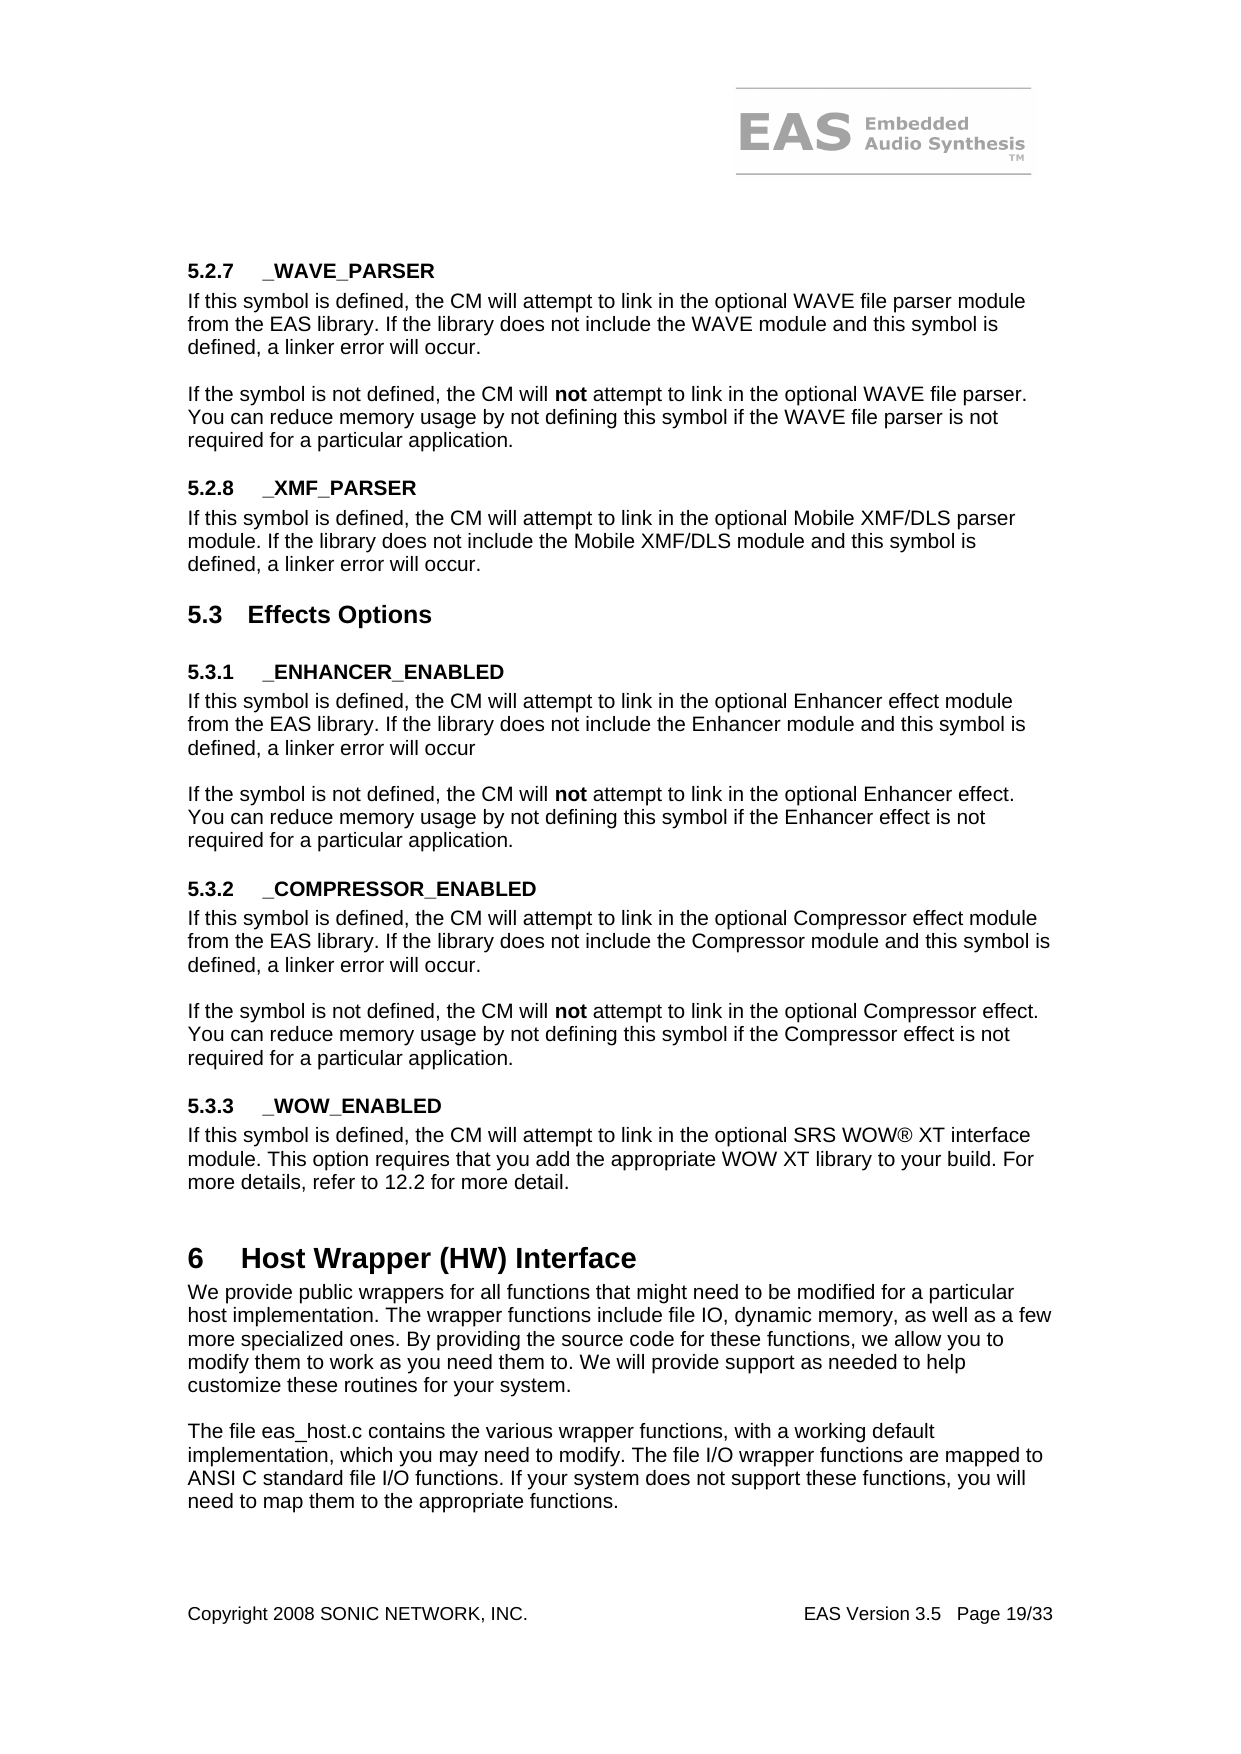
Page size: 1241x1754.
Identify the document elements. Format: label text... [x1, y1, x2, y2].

text If this symbol is defined, the CM will attempt to link in the optional SRS WOW® XT interface module. This option requires that you add the appropriate WOW XT library to your build. For more details, refer to 12.2 for more detail. [187, 1124, 1053, 1193]
text If this symbol is defined, the CM will attempt to link in the optional WAVE file parser module from the EAS library. If the library does not include the WAVE module and this symbol is defined, a linker error will occur. [187, 289, 1053, 359]
text The file eas_host.c contains the various wrapper functions, with a working default implementation, which you may need to modify. The file I/O wrapper functions are mapped to ANSI C standard file I/O functions. If your system does not support these functions, you will need to map them to the appropriate functions. [187, 1420, 1053, 1513]
subtitle Host Wrapper (HW) Interface [187, 1242, 1053, 1274]
subtitle Effects Options [187, 601, 1053, 629]
subtitle _XMF_PARSER [187, 477, 1053, 500]
subtitle _WAVE_PARSER [187, 260, 1053, 283]
text If the symbol is not defined, the CM will not attempt to link in the optional Enhancer effect. You can reduce memory usage by not defining this symbol if the Enhancer effect is not required for a particular application. [187, 783, 1053, 852]
text If the symbol is not defined, the CM will not attempt to link in the optional Compressor effect. You can reduce memory usage by not defining this symbol if the Compressor effect is not required for a particular application. [187, 1000, 1053, 1069]
text If this symbol is defined, the CM will attempt to link in the optional Enhancer effect module from the EAS library. If the library does not include the Enhancer module and this symbol is defined, a linker error will occur [187, 690, 1053, 759]
subtitle _WOW_ENABLED [187, 1094, 1053, 1118]
text If this symbol is defined, the CM will attempt to link in the optional Mobile XMF/DLS parser module. If the library does not include the Mobile XMF/DLS module and this symbol is defined, a linker error will occur. [187, 506, 1053, 576]
subtitle _ENHANCER_ENABLED [187, 660, 1053, 683]
picture [732, 84, 1037, 181]
text If the symbol is not defined, the CM will not attempt to link in the optional WAVE file parser. You can reduce memory usage by not defining this symbol if the WAVE file parser is not required for a particular application. [187, 382, 1053, 452]
text We provide public wrappers for all functions that might need to be modified for a particular host implementation. The wrapper functions include file IO, dynamic memory, as well as a few more specialized ones. By providing the source code for these functions, we allow you to modify them to work as you need them to. We will provide support as needed to help customize these routines for your system. [187, 1281, 1053, 1397]
subtitle _COMPRESSOR_ENABLED [187, 877, 1053, 901]
text If this symbol is defined, the CM will attempt to link in the optional Compressor effect module from the EAS library. If the library does not include the Compressor module and this symbol is defined, a linker error will occur. [187, 907, 1053, 976]
